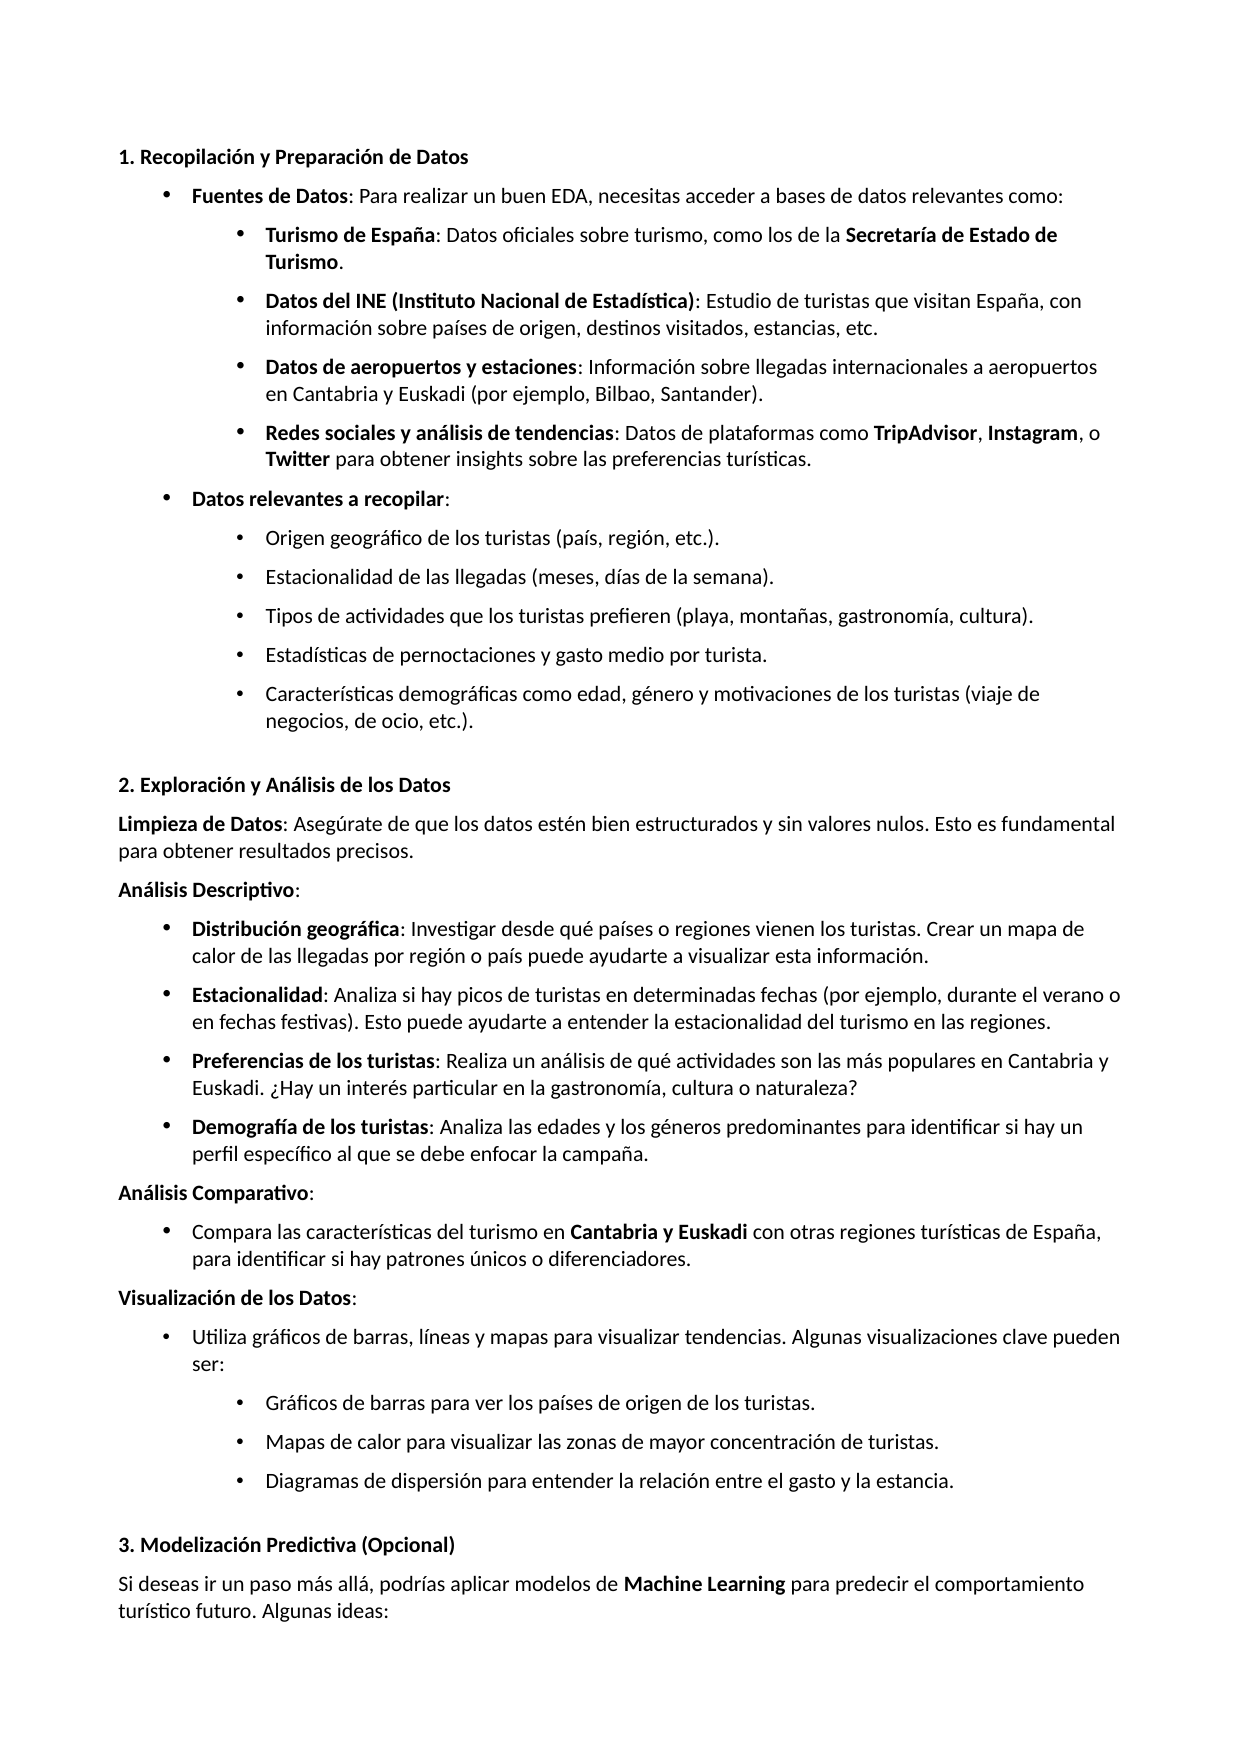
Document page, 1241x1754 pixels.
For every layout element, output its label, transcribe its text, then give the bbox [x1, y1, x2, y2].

text Análisis Descriptivo: [118, 876, 1122, 903]
list Origen geográfico de los turistas (país, región, etc.). [236, 524, 1122, 551]
subtitle 2. Exploración y Análisis de los Datos [118, 771, 1122, 798]
list Redes sociales y análisis de tendencias: Datos de plataformas como TripAdvisor, Instagram, o Twitter para obtener insights sobre las preferencias turísticas. [236, 419, 1122, 472]
list Preferencias de los turistas: Realiza un análisis de qué actividades son las más populares en Cantabria y Euskadi. ¿Hay un interés particular en la gastronomía, cultura o naturaleza? [162, 1047, 1122, 1101]
list Diagramas de dispersión para entender la relación entre el gasto y la estancia. [236, 1467, 1122, 1494]
list Tipos de actividades que los turistas prefieren (playa, montañas, gastronomía, cultura). [236, 602, 1122, 629]
list Compara las características del turismo en Cantabria y Euskadi con otras regiones turísticas de España, para identificar si hay patrones únicos o diferenciadores. [162, 1218, 1122, 1271]
list Estacionalidad de las llegadas (meses, días de la semana). [236, 563, 1122, 590]
list Distribución geográfica: Investigar desde qué países o regiones vienen los turistas. Crear un mapa de calor de las llegadas por región o país puede ayudarte a visualizar esta información. [162, 916, 1122, 969]
subtitle 1. Recopilación y Preparación de Datos [118, 143, 1122, 170]
list Datos relevantes a recopilar: [162, 485, 1122, 511]
list Fuentes de Datos: Para realizar un buen EDA, necesitas acceder a bases de datos relevantes como: [162, 182, 1122, 209]
text Análisis Comparativo: [118, 1179, 1122, 1206]
list Datos del INE (Instituto Nacional de Estadística): Estudio de turistas que visitan España, con información sobre países de origen, destinos visitados, estancias, etc. [236, 287, 1122, 341]
list Estacionalidad: Analiza si hay picos de turistas en determinadas fechas (por ejemplo, durante el verano o en fechas festivas). Esto puede ayudarte a entender la estacionalidad del turismo en las regiones. [162, 981, 1122, 1035]
text Si deseas ir un paso más allá, podrías aplicar modelos de Machine Learning para predecir el comportamiento turístico futuro. Algunas ideas: [118, 1571, 1122, 1624]
list Demografía de los turistas: Analiza las edades y los géneros predominantes para identificar si hay un perfil específico al que se debe enfocar la campaña. [162, 1113, 1122, 1166]
list Turismo de España: Datos oficiales sobre turismo, como los de la Secretaría de Estado de Turismo. [236, 221, 1122, 275]
list Gráficos de barras para ver los países de origen de los turistas. [236, 1389, 1122, 1416]
list Datos de aeropuertos y estaciones: Información sobre llegadas internacionales a aeropuertos en Cantabria y Euskadi (por ejemplo, Bilbao, Santander). [236, 353, 1122, 406]
text Limpieza de Datos: Asegúrate de que los datos estén bien estructurados y sin valores nulos. Esto es fundamental para obtener resultados precisos. [118, 811, 1122, 864]
list Utiliza gráficos de barras, líneas y mapas para visualizar tendencias. Algunas visualizaciones clave pueden ser: [162, 1323, 1122, 1376]
subtitle 3. Modelización Predictiva (Opcional) [118, 1531, 1122, 1558]
text Visualización de los Datos: [118, 1284, 1122, 1311]
list Características demográficas como edad, género y motivaciones de los turistas (viaje de negocios, de ocio, etc.). [236, 681, 1122, 734]
list Estadísticas de pernoctaciones y gasto medio por turista. [236, 641, 1122, 668]
list Mapas de calor para visualizar las zonas de mayor concentración de turistas. [236, 1428, 1122, 1455]
